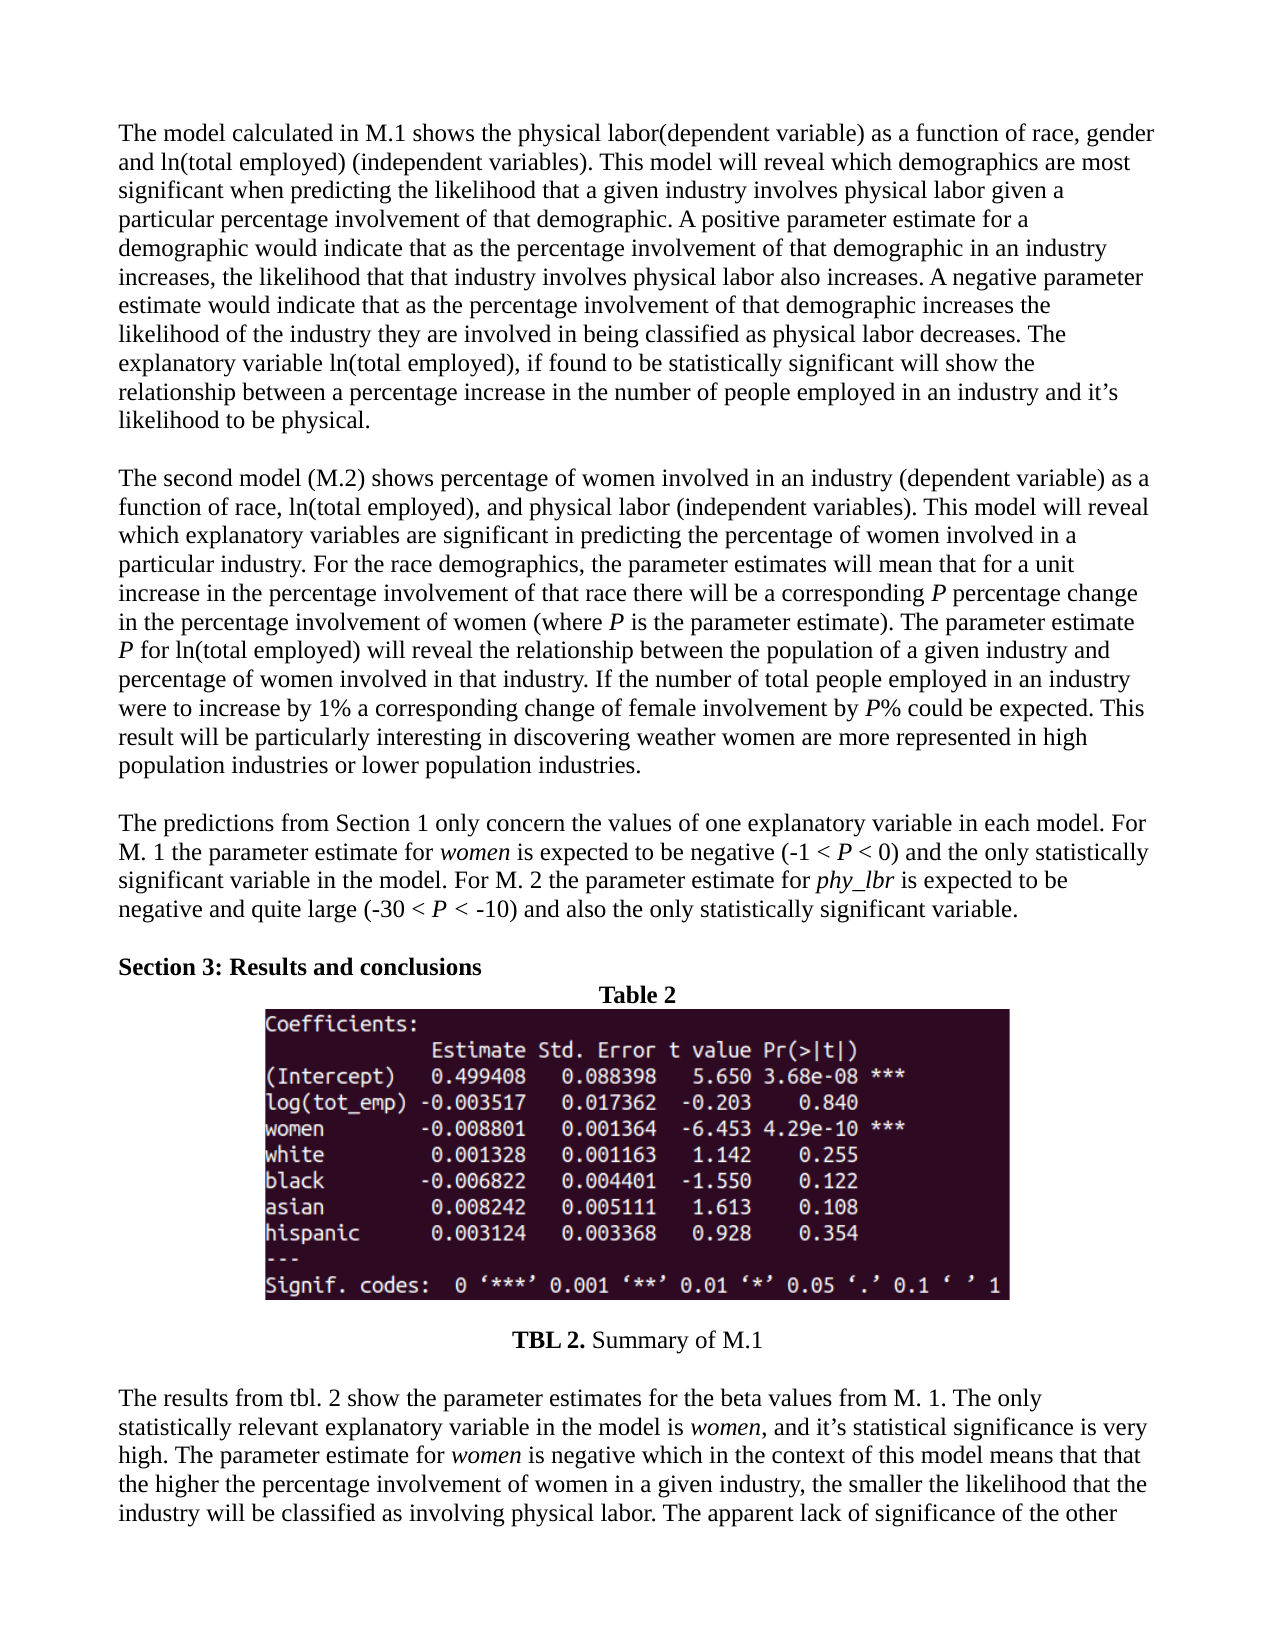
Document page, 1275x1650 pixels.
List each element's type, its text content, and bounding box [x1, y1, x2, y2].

text The model calculated in M.1 shows the physical labor(dependent variable) as a function of race, gender and ln(total employed) (independent variables). This model will reveal which demographics are most significant when predicting the likelihood that a given industry involves physical labor given a particular percentage involvement of that demographic. A positive parameter estimate for a demographic would indicate that as the percentage involvement of that demographic in an industry increases, the likelihood that that industry involves physical labor also increases. A negative parameter estimate would indicate that as the percentage involvement of that demographic increases the likelihood of the industry they are involved in being classified as physical labor decreases. The explanatory variable ln(total employed), if found to be statistically significant will show the relationship between a percentage increase in the number of people employed in an industry and it’s likelihood to be physical. [118, 118, 1157, 434]
text The second model (M.2) shows percentage of women involved in an industry (dependent variable) as a function of race, ln(total employed), and physical labor (independent variables). This model will reveal which explanatory variables are significant in predicting the percentage of women involved in a particular industry. For the race demographics, the parameter estimates will mean that for a unit increase in the percentage involvement of that race there will be a corresponding P percentage change in the percentage involvement of women (where P is the parameter estimate). The parameter estimate P for ln(total employed) will reveal the relationship between the population of a given industry and percentage of women involved in that industry. If the number of total people employed in an industry were to increase by 1% a corresponding change of female involvement by P% could be expected. This result will be particularly interesting in discovering weather women are more represented in high population industries or lower population industries. [118, 463, 1157, 779]
text TBL 2. Summary of M.1 [118, 1326, 1157, 1354]
picture [265, 1009, 1010, 1300]
text Table 2 [118, 981, 1157, 1009]
text The results from tbl. 2 show the parameter estimates for the beta values from M. 1. The only statistically relevant explanatory variable in the model is women, and it’s statistical significance is very high. The parameter estimate for women is negative which in the context of this model means that that the higher the percentage involvement of women in a given industry, the smaller the likelihood that the industry will be classified as involving physical labor. The apparent lack of significance of the other [118, 1383, 1157, 1527]
text Section 3: Results and conclusions [118, 952, 1157, 981]
text The predictions from Section 1 only concern the values of one explanatory variable in each model. For M. 1 the parameter estimate for women is expected to be negative (-1 < P < 0) and the only statistically significant variable in the model. For M. 2 the parameter estimate for phy_lbr is expected to be negative and quite large (-30 < P < -10) and also the only statistically significant variable. [118, 808, 1157, 923]
